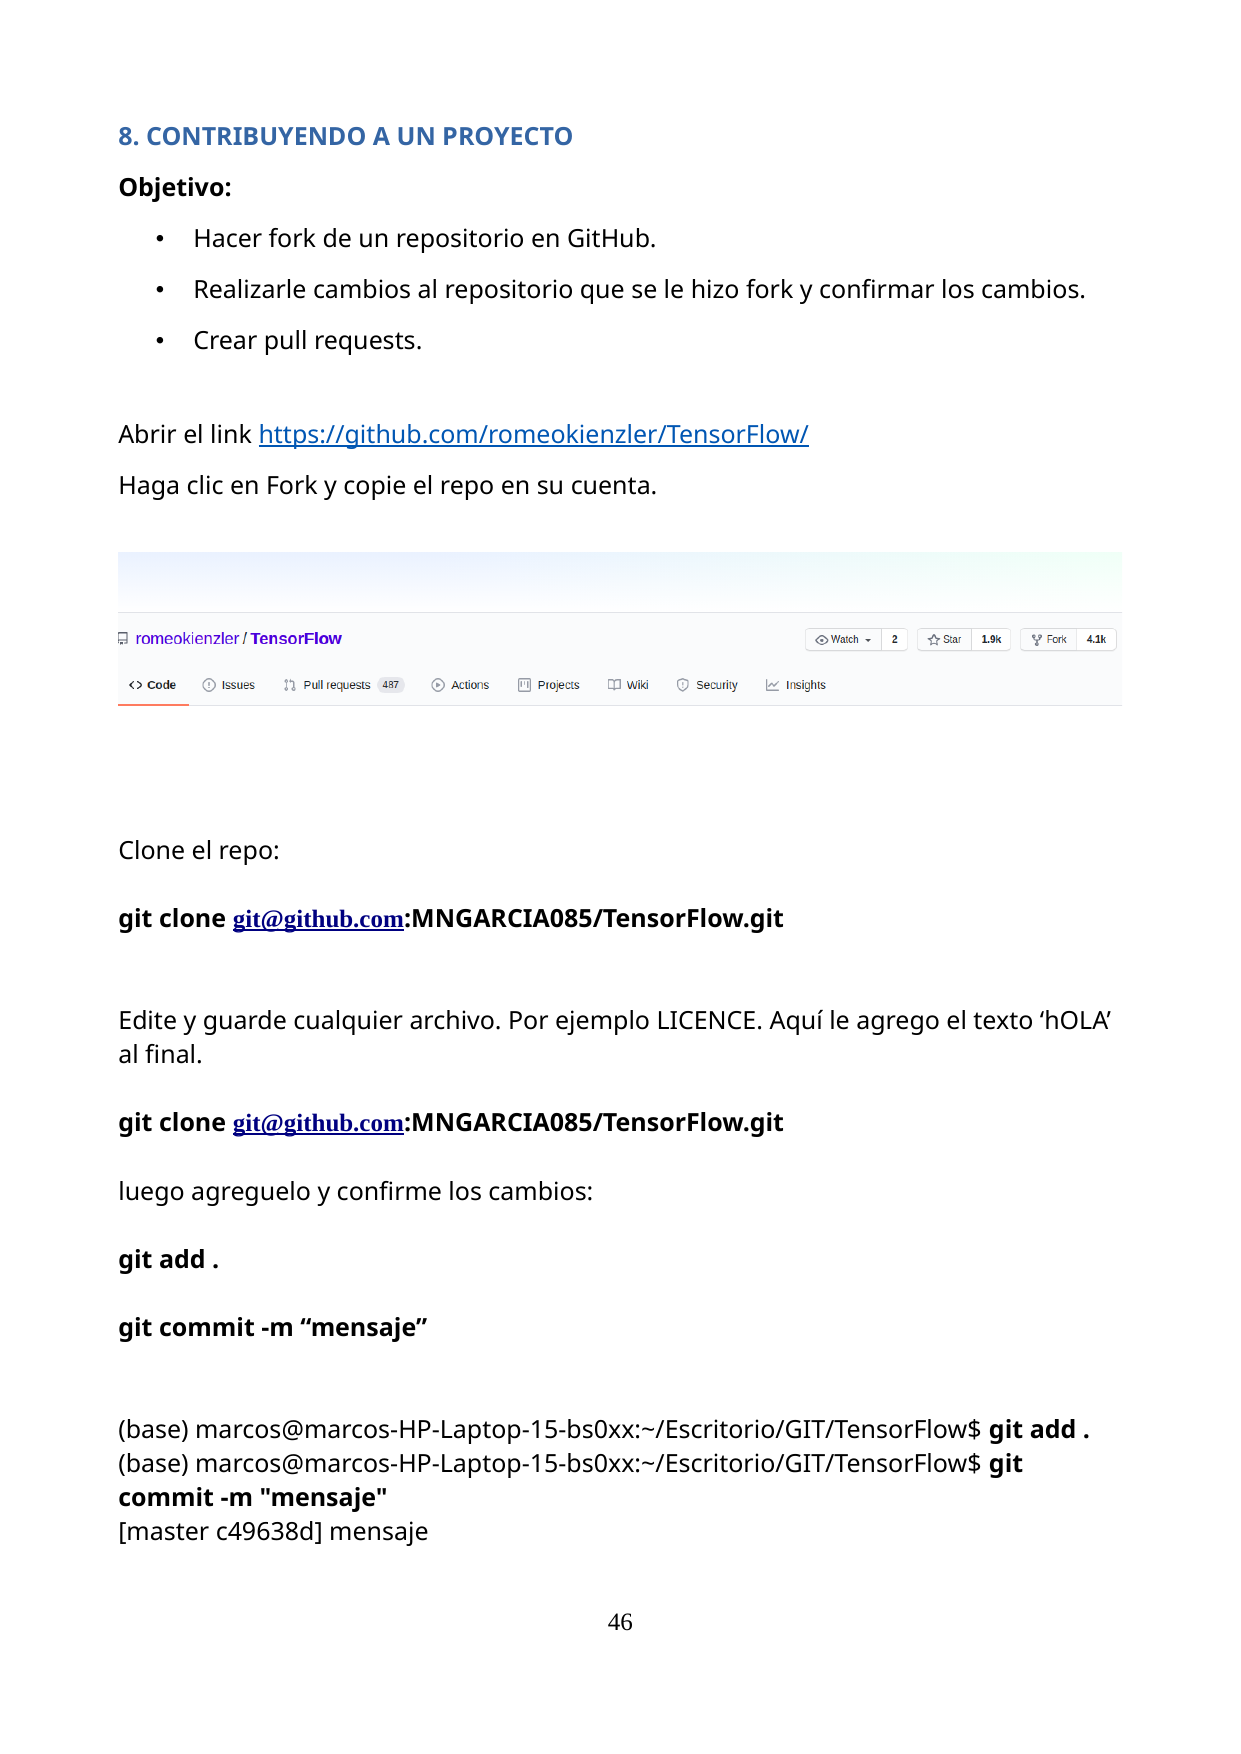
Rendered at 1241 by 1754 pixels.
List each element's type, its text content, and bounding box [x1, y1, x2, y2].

text Objetivo: [118, 169, 1122, 203]
text Abrir el link https://github.com/romeokienzler/TensorFlow/ [118, 416, 1122, 451]
text (base) marcos@marcos-HP-Laptop-15-bs0xx:~/Escritorio/GIT/TensorFlow$ git commit -m "mensaje" [118, 1446, 1122, 1514]
text git commit -m “mensaje” [118, 1309, 1122, 1343]
text git clone git@github.com:MNGARCIA085/TensorFlow.git [118, 1105, 1122, 1139]
text Haga clic en Fork y copie el repo en su cuenta. [118, 467, 1122, 502]
list Hacer fork de un repositorio en GitHub. [156, 220, 1122, 254]
list Crear pull requests. [156, 322, 1122, 356]
list Realizarle cambios al repositorio que se le hizo fork y confirmar los cambios. [156, 271, 1122, 305]
text Clone el repo: [118, 832, 1122, 867]
text git clone git@github.com:MNGARCIA085/TensorFlow.git [118, 901, 1122, 935]
text git add . [118, 1241, 1122, 1275]
text Edite y guarde cualquier archivo. Por ejemplo LICENCE. Aquí le agrego el texto ‘hOLA’ al final. [118, 1003, 1122, 1071]
text 8. CONTRIBUYENDO A UN PROYECTO [118, 118, 1122, 152]
picture [118, 552, 1123, 731]
text luego agreguelo y confirme los cambios: [118, 1173, 1122, 1207]
text (base) marcos@marcos-HP-Laptop-15-bs0xx:~/Escritorio/GIT/TensorFlow$ git add . [118, 1412, 1122, 1446]
text [master c49638d] mensaje [118, 1514, 1122, 1548]
